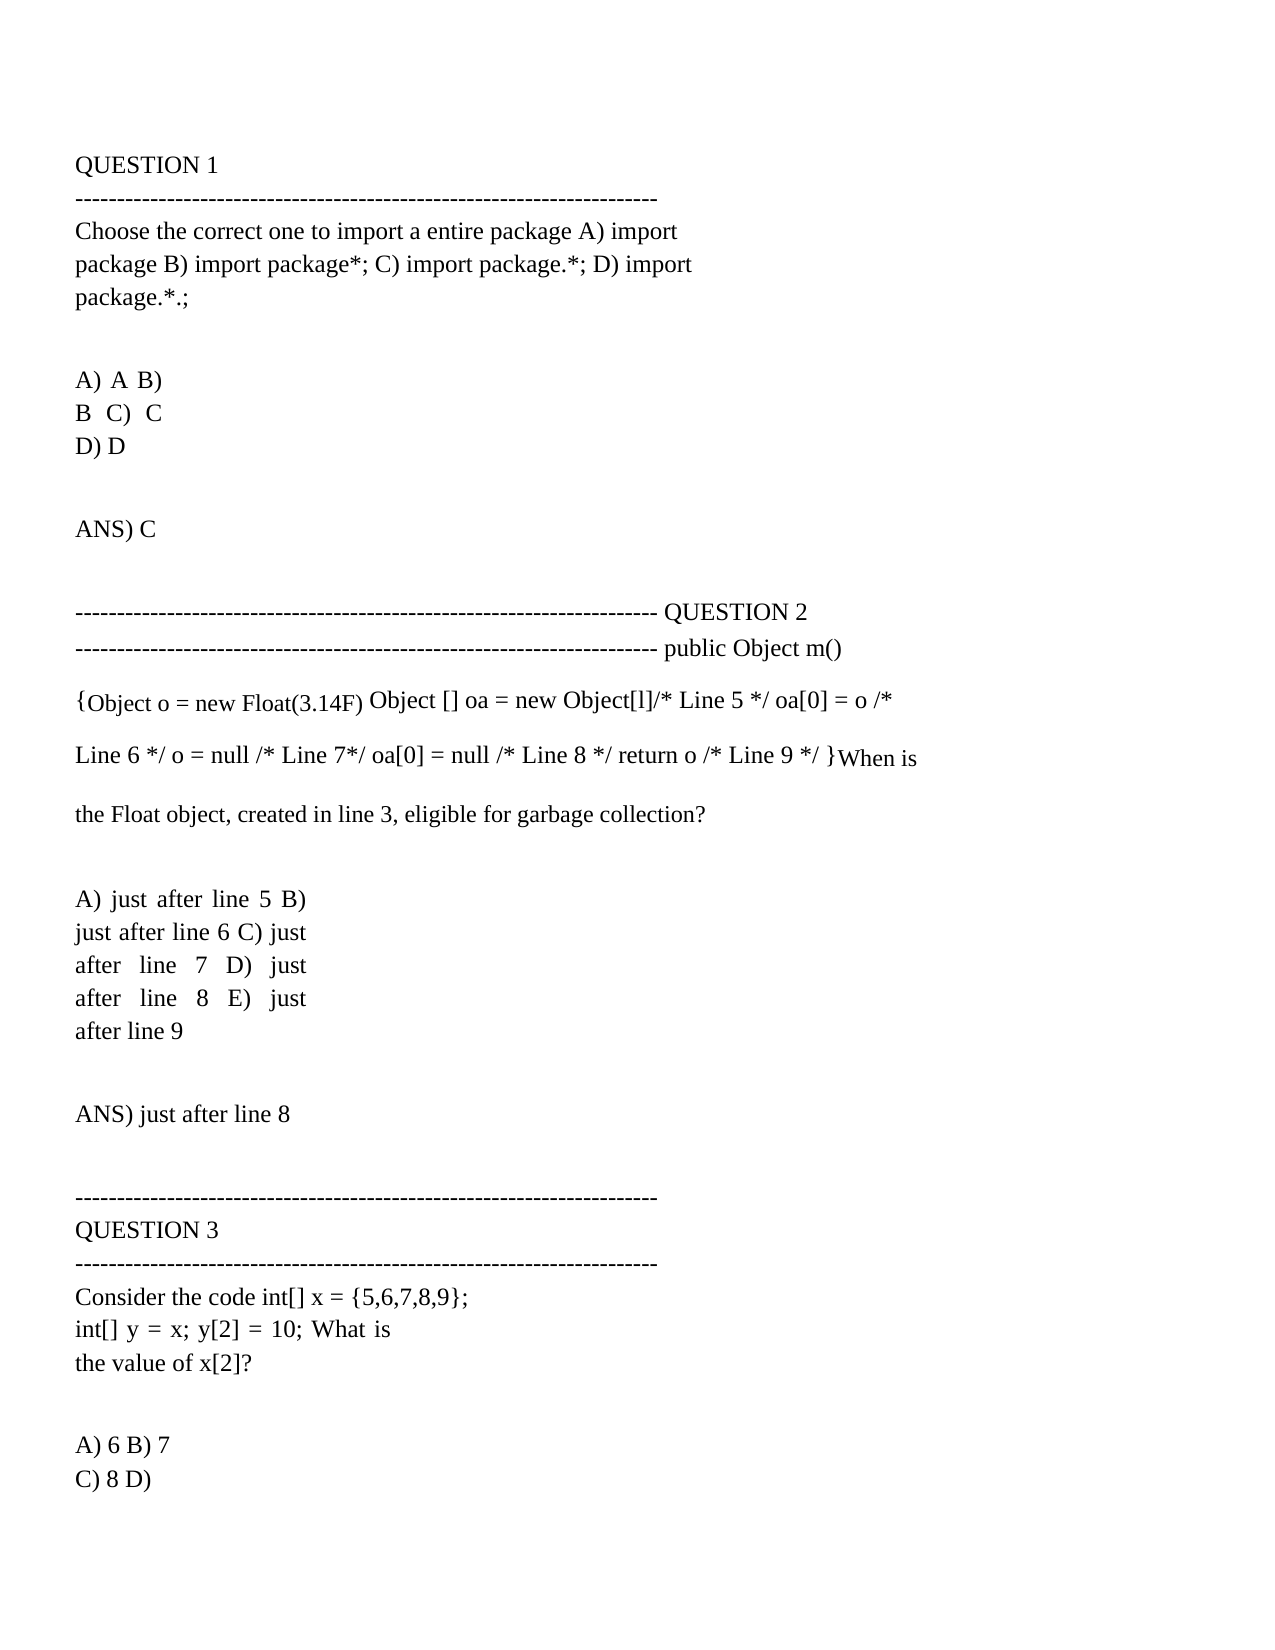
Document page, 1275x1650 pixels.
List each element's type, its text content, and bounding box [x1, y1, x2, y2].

text A) A B) B C) C D) D [75, 365, 162, 460]
text ANS) just after line 8 [75, 1099, 340, 1128]
text ---------------------------------------------------------------------- QUESTION 3 ---------------------------------------------------------------------- Consider the code int[] x = {5,6,7,8,9}; [75, 1182, 693, 1310]
text ANS) C [75, 514, 195, 543]
text int[] y = x; y[2] = 10; What is the value of x[2]? [75, 1314, 392, 1376]
text QUESTION 1 ---------------------------------------------------------------------- Choose the correct one to import a entire package A) import package B) import package*; C) import package.*; D) import package.*.; [75, 150, 693, 311]
text ---------------------------------------------------------------------- QUESTION 2 ---------------------------------------------------------------------- public Object m() {Object o = new Float(3.14F) Object [] oa = new Object[l]/* Line 5 */ oa[0] = o /* Line 6 */ o = null /* Line 7*/ oa[0] = null /* Line 8 */ return o /* Line 9 */ }When is the Float object, created in line 3, eligible for garbage collection? [75, 597, 921, 827]
text A) just after line 5 B) just after line 6 C) just after line 7 D) just after line 8 E) just after line 9 [75, 884, 307, 1045]
text A) 6 B) 7 C) 8 D) [75, 1431, 172, 1492]
